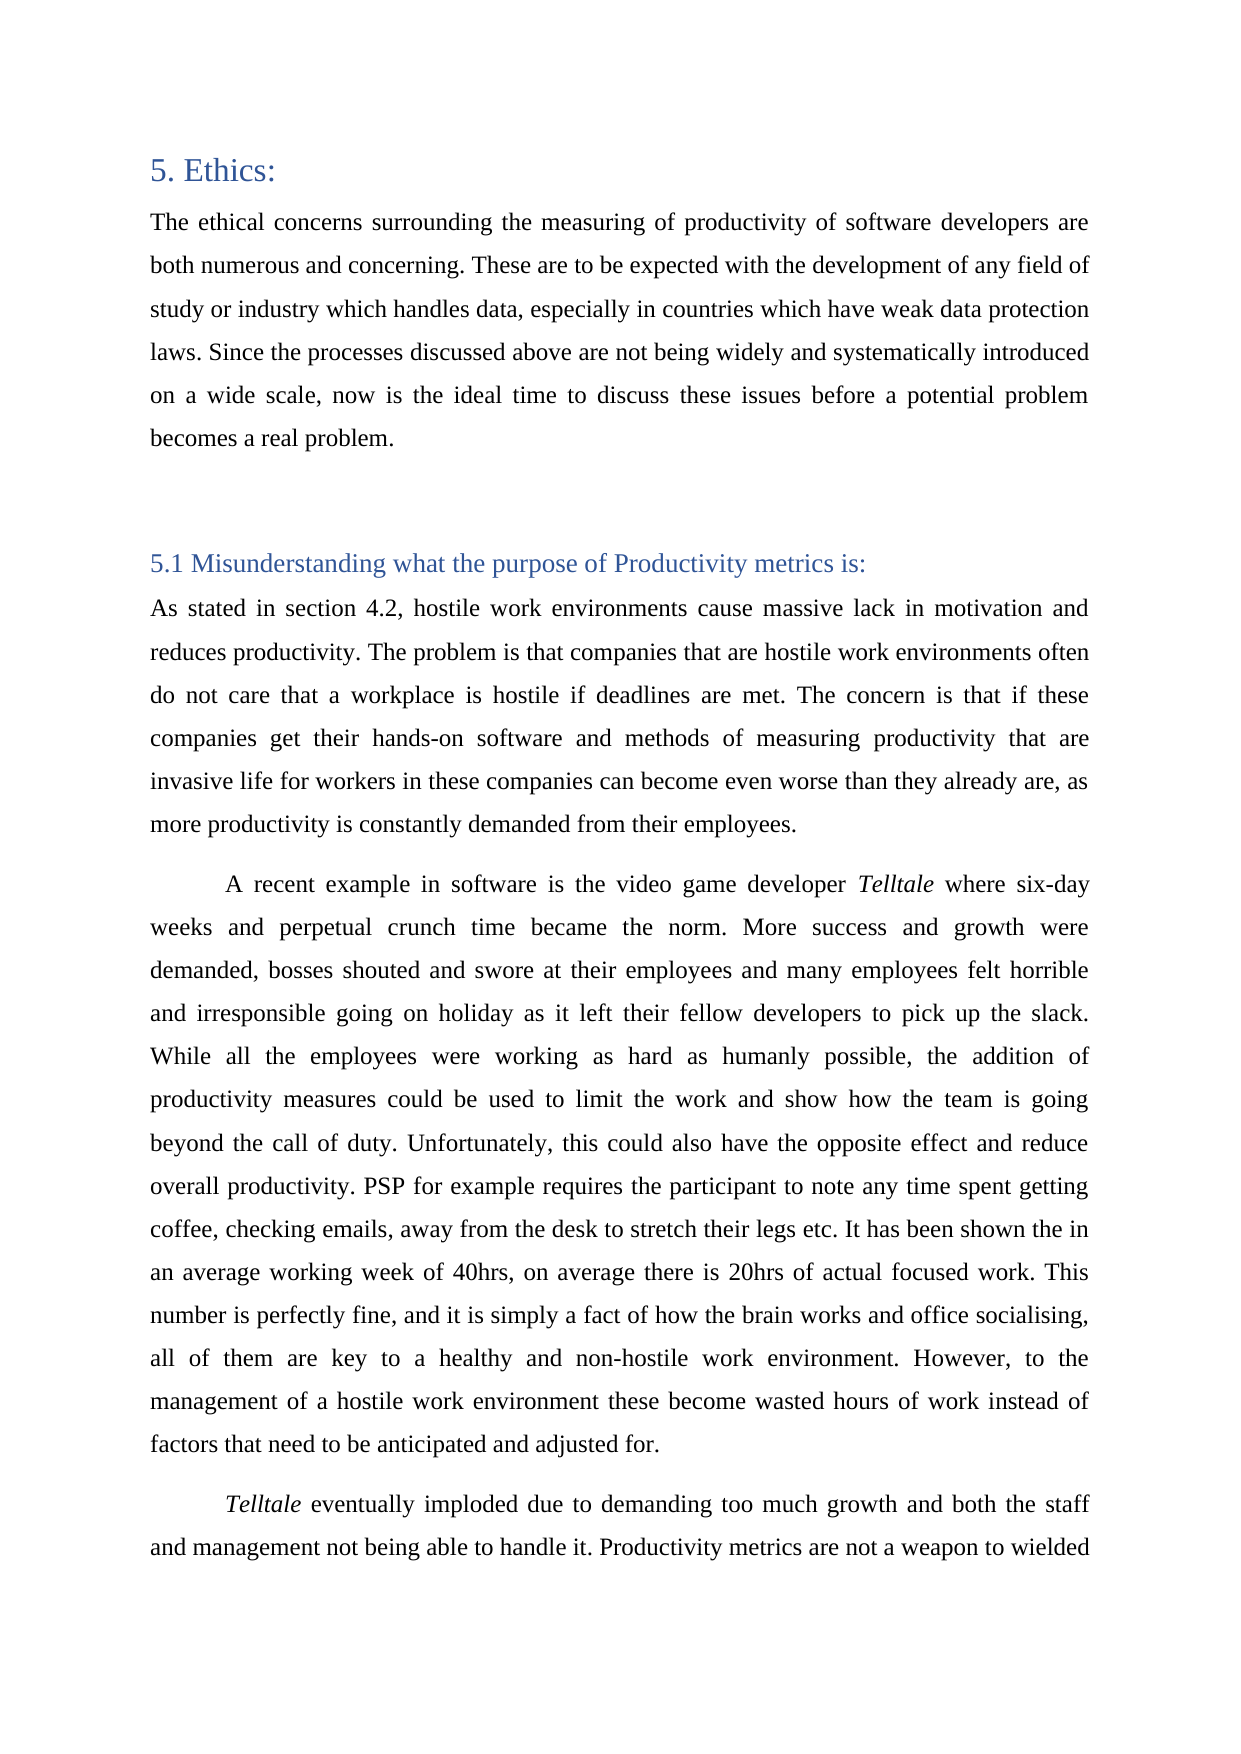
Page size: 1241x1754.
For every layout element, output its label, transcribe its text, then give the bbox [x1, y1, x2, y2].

subtitle 5.1 Misunderstanding what the purpose of Productivity metrics is: [150, 547, 1090, 578]
text Telltale eventually imploded due to demanding too much growth and both the staff and management not being able to handle it. Productivity metrics are not a weapon to wielded [150, 1489, 1090, 1561]
text The ethical concerns surrounding the measuring of productivity of software developers are both numerous and concerning. These are to be expected with the development of any field of study or industry which handles data, especially in countries which have weak data protection laws. Since the processes discussed above are not being widely and systematically introduced on a wide scale, now is the ideal time to discuss these issues before a potential problem becomes a real problem. [150, 207, 1090, 452]
text As stated in section 4.2, hostile work environments cause massive lack in motivation and reduces productivity. The problem is that companies that are hostile work environments often do not care that a workplace is hostile if deadlines are met. The concern is that if these companies get their hands-on software and methods of measuring productivity that are invasive life for workers in these companies can become even worse than they already are, as more productivity is constantly demanded from their employees. [150, 593, 1090, 838]
text A recent example in software is the video game developer Telltale where six-day weeks and perpetual crunch time became the norm. More success and growth were demanded, bosses shouted and swore at their employees and many employees felt horrible and irresponsible going on holiday as it left their fellow developers to pick up the slack. While all the employees were working as hard as humanly possible, the addition of productivity measures could be used to limit the work and show how the team is going beyond the call of duty. Unfortunately, this could also have the opposite effect and reduce overall productivity. PSP for example requires the participant to note any time spent getting coffee, checking emails, away from the desk to stretch their legs etc. It has been shown the in an average working week of 40hrs, on average there is 20hrs of actual focused work. This number is perfectly fine, and it is simply a fact of how the brain works and office socialising, all of them are key to a healthy and non-hostile work environment. However, to the management of a hostile work environment these become wasted hours of work instead of factors that need to be anticipated and adjusted for. [150, 869, 1090, 1458]
subtitle 5. Ethics: [150, 150, 1090, 188]
